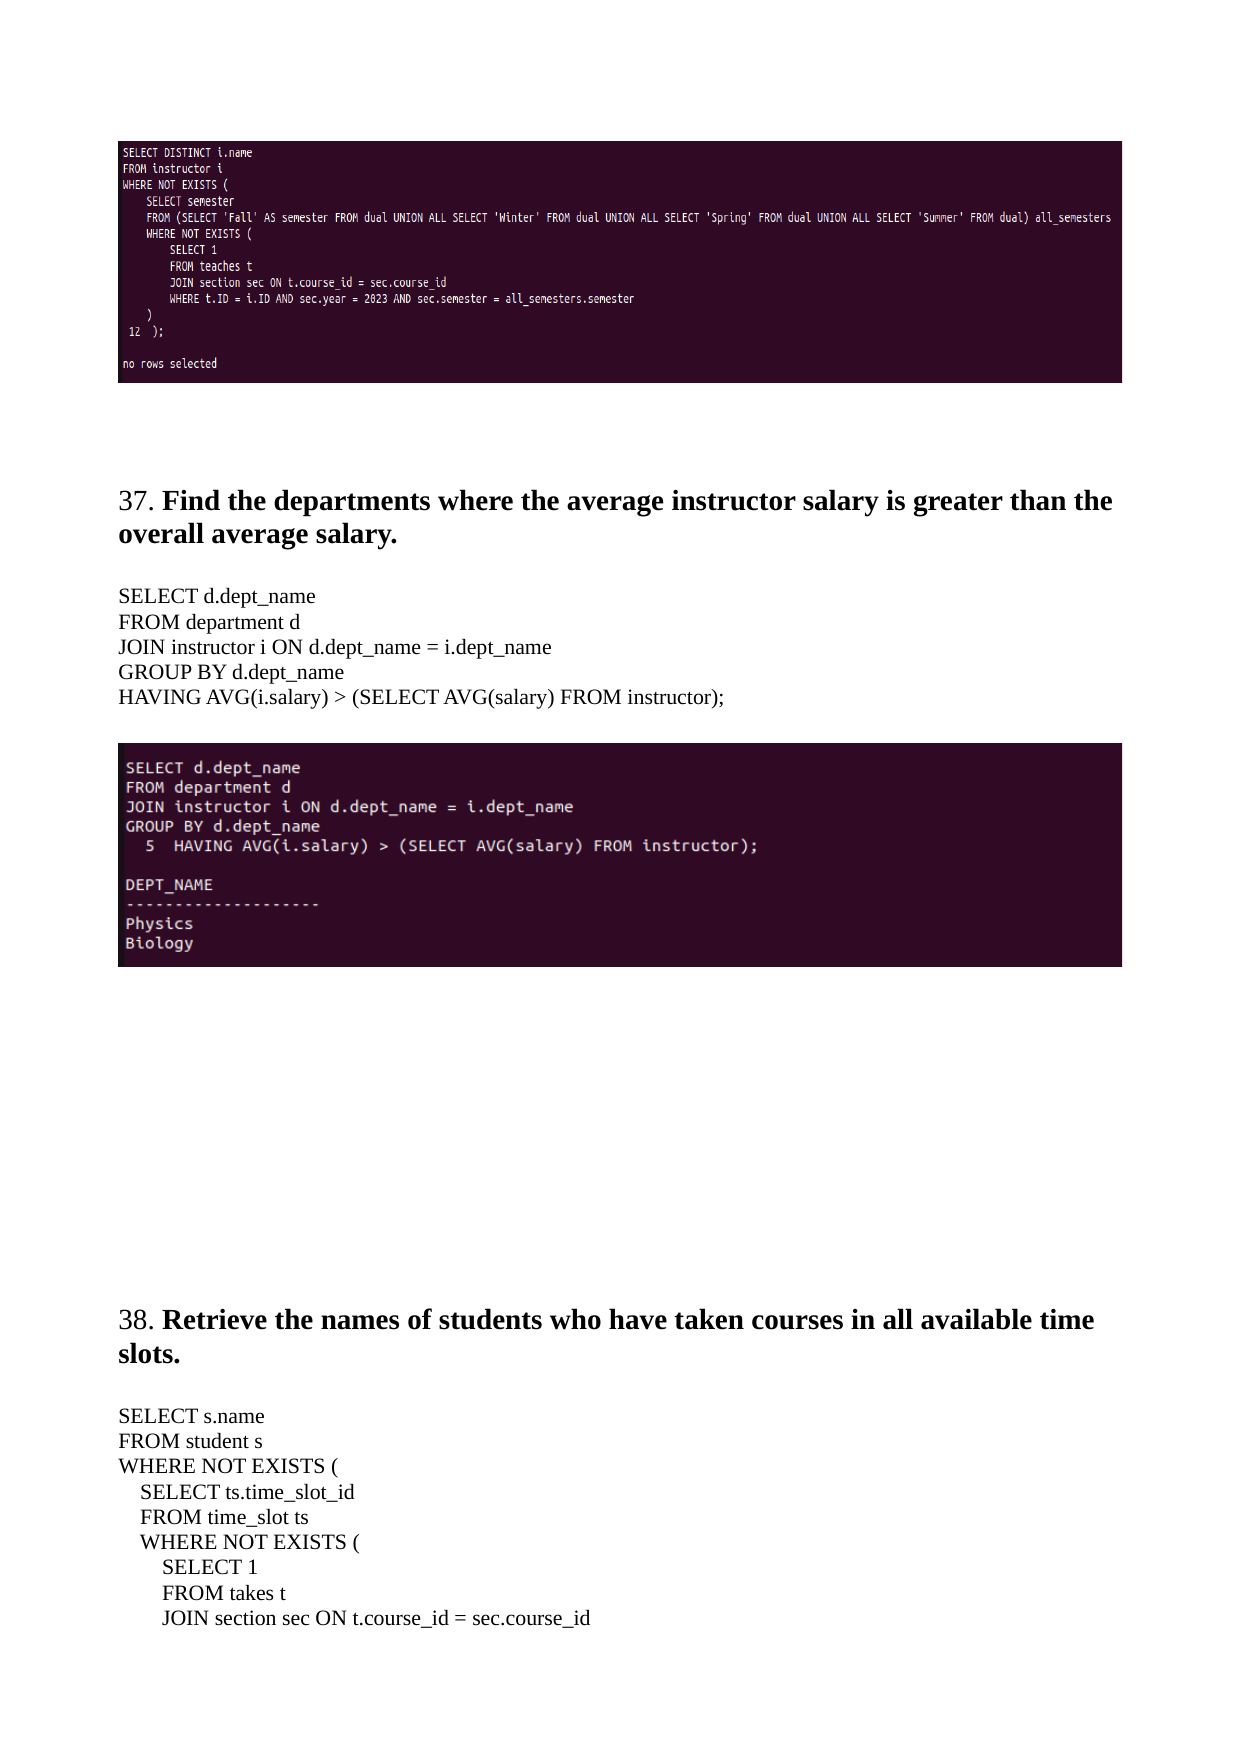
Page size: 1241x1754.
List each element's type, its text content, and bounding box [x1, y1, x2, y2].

text SELECT s.name [118, 1403, 1122, 1428]
text 37. Find the departments where the average instructor salary is greater than the overall average salary. [118, 483, 1122, 550]
text HAVING AVG(i.salary) > (SELECT AVG(salary) FROM instructor); [118, 684, 1122, 709]
text JOIN instructor i ON d.dept_name = i.dept_name [118, 634, 1122, 659]
picture [118, 743, 1123, 967]
text WHERE NOT EXISTS ( [118, 1529, 1122, 1554]
text SELECT ts.time_slot_id [118, 1479, 1122, 1504]
text FROM takes t [118, 1579, 1122, 1605]
text WHERE NOT EXISTS ( [118, 1453, 1122, 1479]
text FROM department d [118, 609, 1122, 634]
text SELECT d.dept_name [118, 583, 1122, 609]
text SELECT 1 [118, 1554, 1122, 1579]
text FROM time_slot ts [118, 1504, 1122, 1529]
text 38. Retrieve the names of students who have taken courses in all available time slots. [118, 1302, 1122, 1369]
text JOIN section sec ON t.course_id = sec.course_id [118, 1605, 1122, 1630]
picture [118, 141, 1123, 383]
text FROM student s [118, 1428, 1122, 1453]
text GROUP BY d.dept_name [118, 659, 1122, 684]
